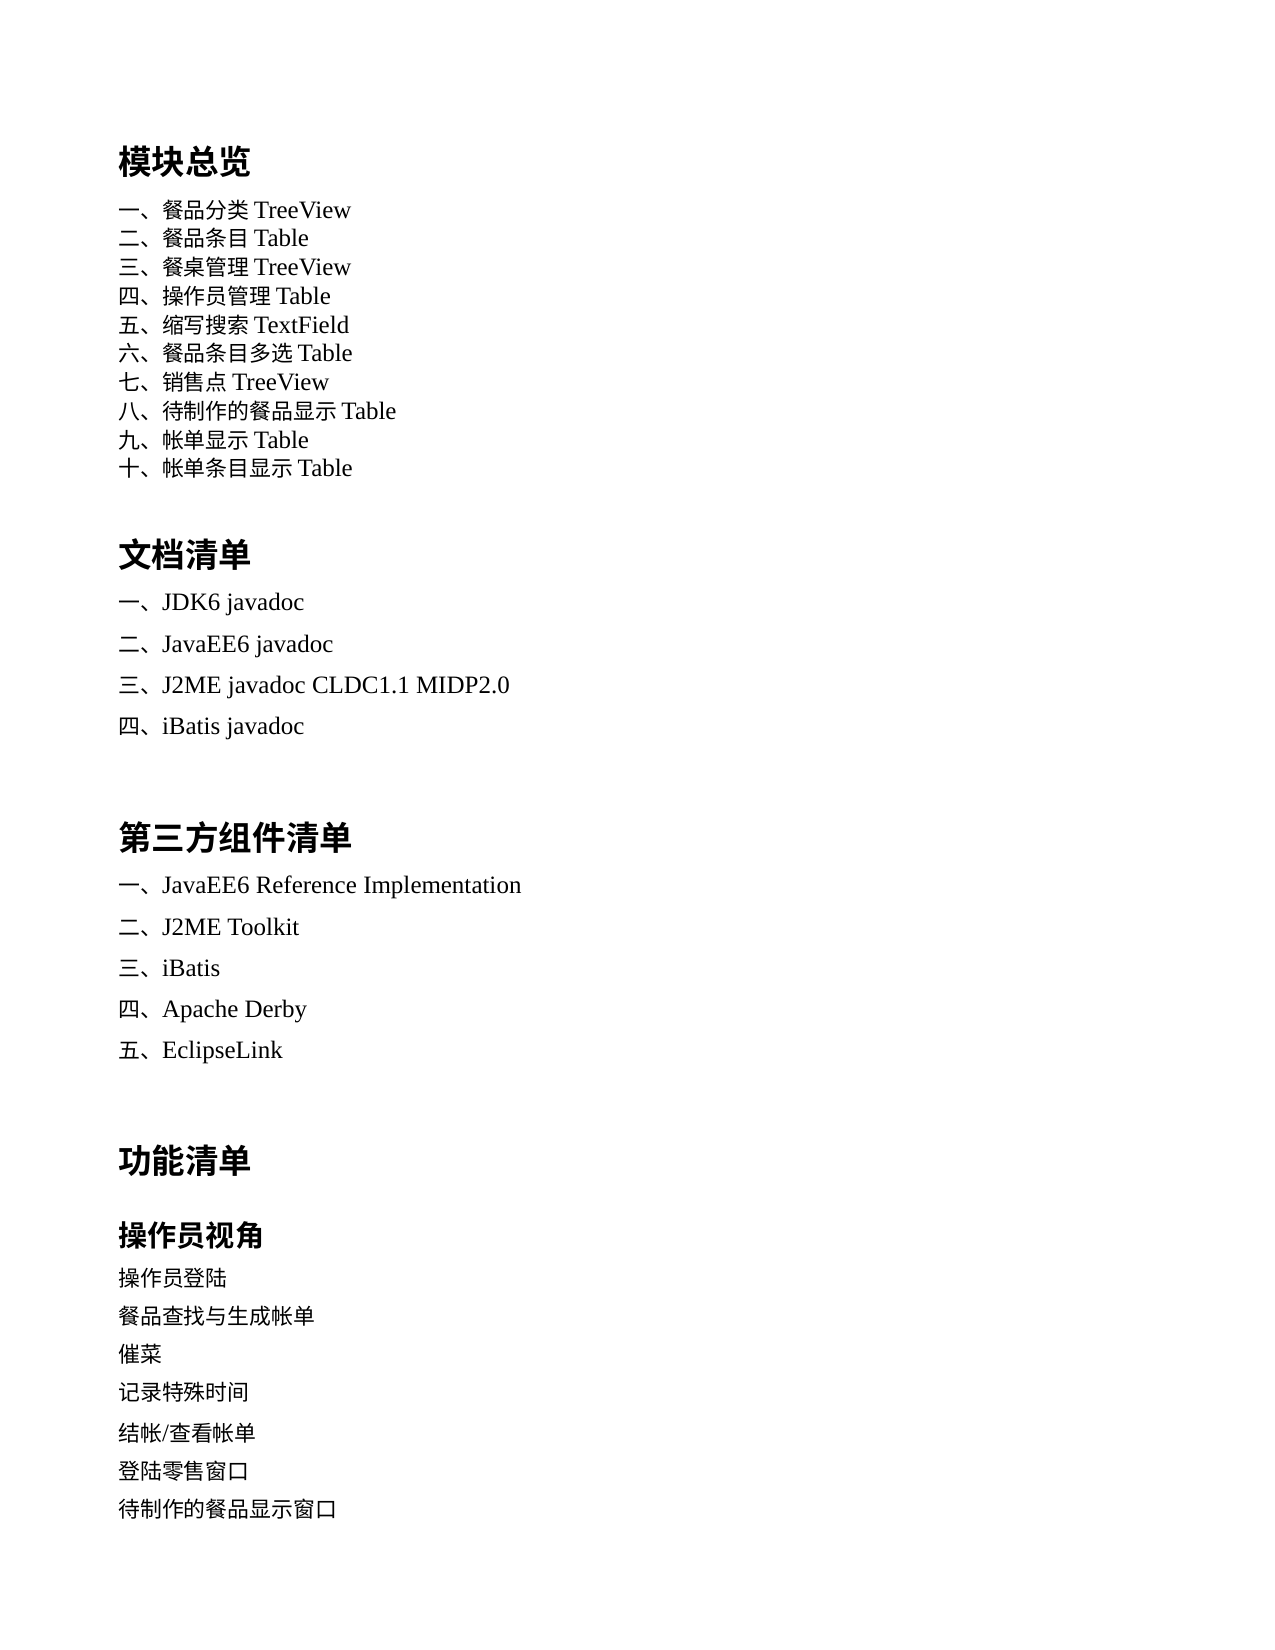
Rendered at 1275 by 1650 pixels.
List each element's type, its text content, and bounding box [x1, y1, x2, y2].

text 二、J2ME Toolkit [118, 912, 1157, 940]
text 操作员登陆 [118, 1266, 1157, 1291]
text 结帐/查看帐单 [118, 1418, 1157, 1447]
subtitle 操作员视角 [118, 1219, 1157, 1253]
text 三、餐桌管理TreeView [118, 252, 1157, 281]
text 登陆零售窗口 [118, 1459, 1157, 1485]
text 五、EclipseLink [118, 1035, 1157, 1064]
text 记录特殊时间 [118, 1380, 1157, 1405]
text 六、餐品条目多选Table [118, 338, 1157, 367]
text 三、J2ME javadoc CLDC1.1 MIDP2.0 [118, 670, 1157, 699]
text 八、待制作的餐品显示Table [118, 396, 1157, 425]
subtitle 第三方组件清单 [118, 819, 1157, 858]
text 四、Apache Derby [118, 994, 1157, 1023]
text 一、JDK6 javadoc [118, 587, 1157, 616]
subtitle 模块总览 [118, 143, 1157, 182]
text 一、JavaEE6 Reference Implementation [118, 870, 1157, 899]
text 三、iBatis [118, 953, 1157, 982]
text 九、帐单显示Table [118, 425, 1157, 453]
text 五、缩写搜索TextField [118, 310, 1157, 338]
subtitle 文档清单 [118, 536, 1157, 575]
text 七、销售点TreeView [118, 367, 1157, 396]
text 一、餐品分类TreeView [118, 195, 1157, 223]
text 四、iBatis javadoc [118, 711, 1157, 740]
text 二、JavaEE6 javadoc [118, 629, 1157, 657]
text 餐品查找与生成帐单 [118, 1304, 1157, 1329]
subtitle 功能清单 [118, 1143, 1157, 1182]
text 十、帐单条目显示Table [118, 453, 1157, 482]
text 催菜 [118, 1342, 1157, 1367]
text 待制作的餐品显示窗口 [118, 1497, 1157, 1523]
text 二、餐品条目Table [118, 223, 1157, 252]
text 四、操作员管理Table [118, 281, 1157, 310]
